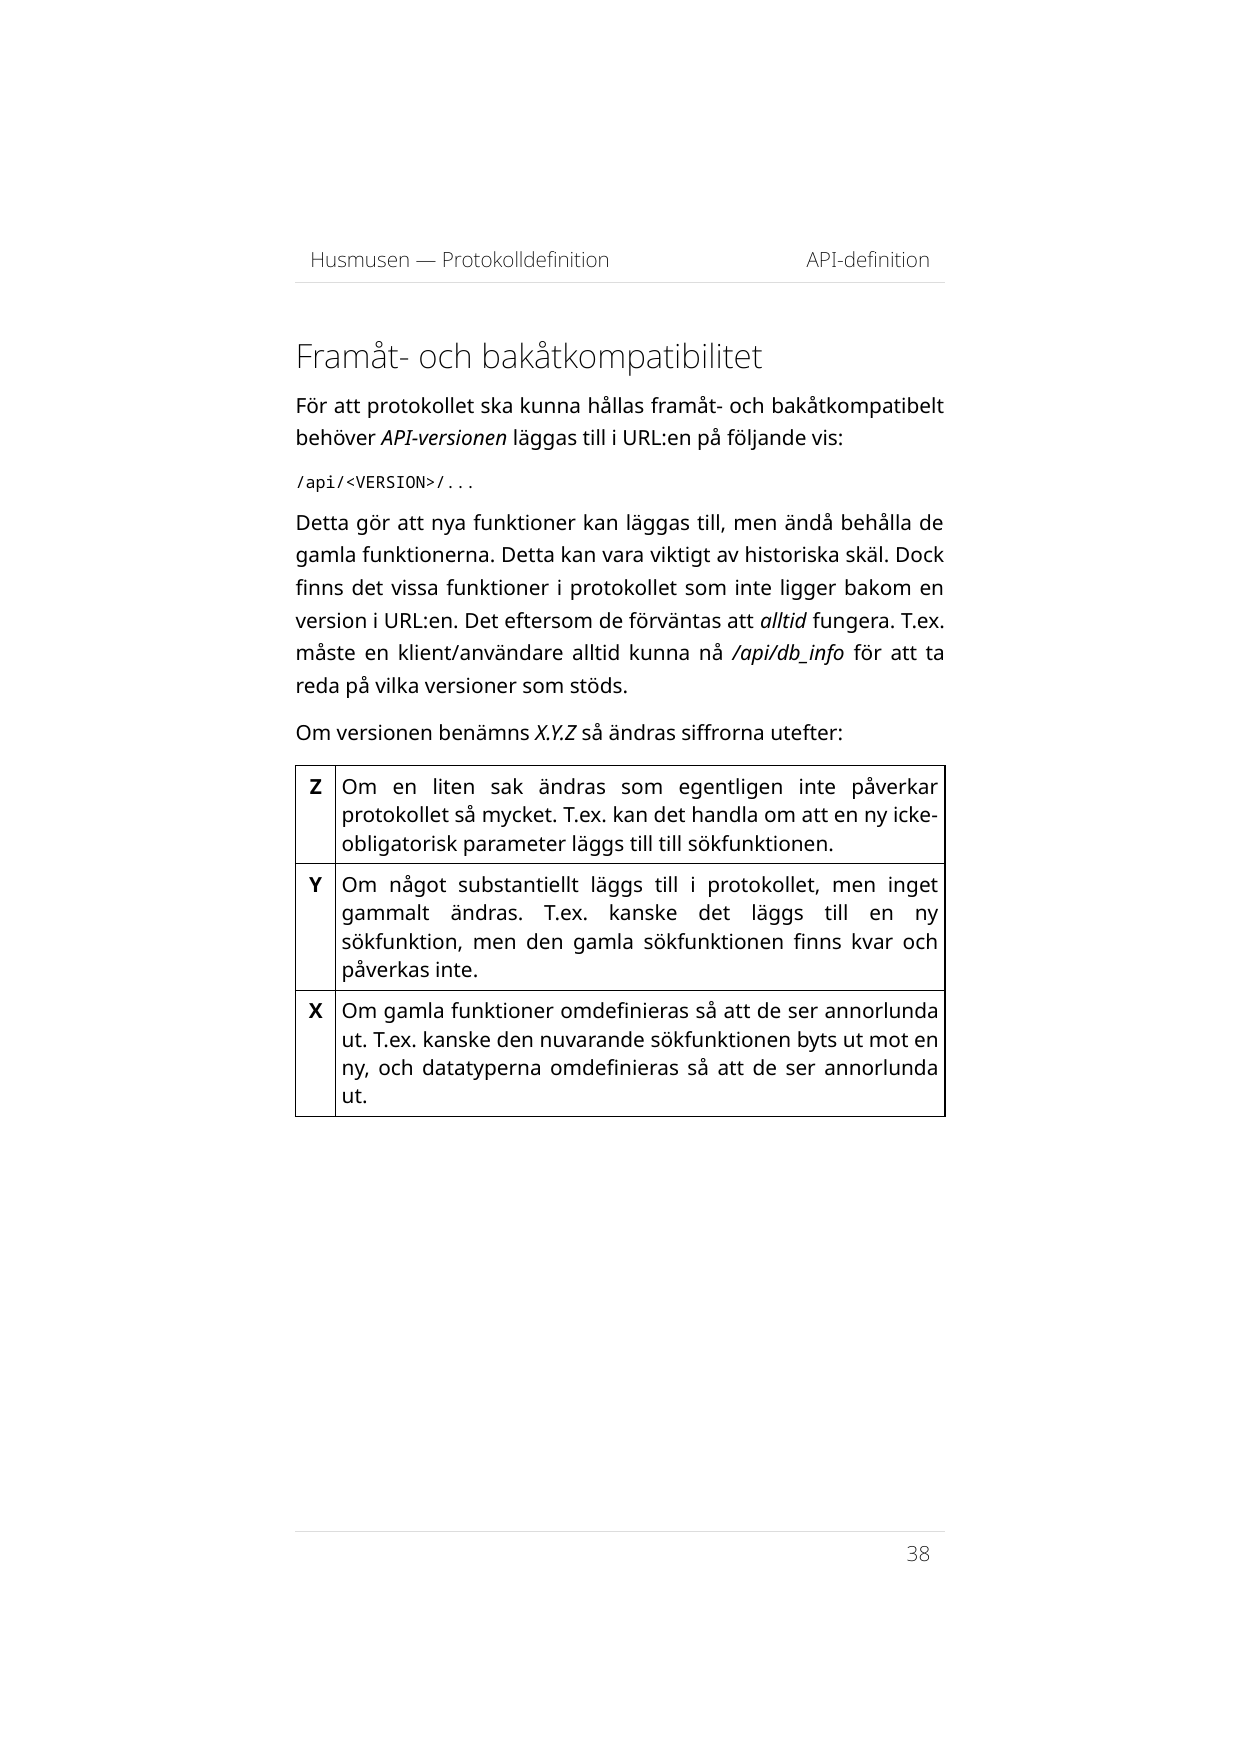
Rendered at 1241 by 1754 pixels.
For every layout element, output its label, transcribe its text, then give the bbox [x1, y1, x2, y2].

table_cell Om gamla funktioner omdefinieras så att de ser annorlunda ut. T.ex. kanske den nuvarande sökfunktionen byts ut mot en ny, och datatyperna omdefinieras så att de ser annorlunda ut. [336, 991, 944, 1116]
text Detta gör att nya funktioner kan läggas till, men ändå behålla de gamla funktionerna. Detta kan vara viktigt av historiska skäl. Dock finns det vissa funktioner i protokollet som inte ligger bakom en version i URL:en. Det eftersom de förväntas att alltid fungera. T.ex. måste en klient/användare alltid kunna nå /api/db_info för att ta reda på vilka versioner som stöds. [295, 508, 945, 699]
table_cell X [296, 991, 335, 1116]
subtitle Framåt- och bakåtkompatibilitet [295, 333, 945, 378]
text För att protokollet ska kunna hållas framåt- och bakåtkompatibelt behöver API-versionen läggas till i URL:en på följande vis: [295, 391, 945, 452]
text Om versionen benämns X.Y.Z så ändras siffrorna utefter: [295, 718, 945, 747]
table_header Z [296, 766, 335, 863]
table_header Om en liten sak ändras som egentligen inte påverkar protokollet så mycket. T.ex. kan det handla om att en ny icke-obligatorisk parameter läggs till till sökfunktionen. [336, 766, 944, 863]
table_cell Om något substantiellt läggs till i protokollet, men inget gammalt ändras. T.ex. kanske det läggs till en ny sökfunktion, men den gamla sökfunktionen finns kvar och påverkas inte. [336, 864, 944, 989]
table_cell Y [296, 864, 335, 989]
text /api/<VERSION>/... [295, 471, 945, 493]
